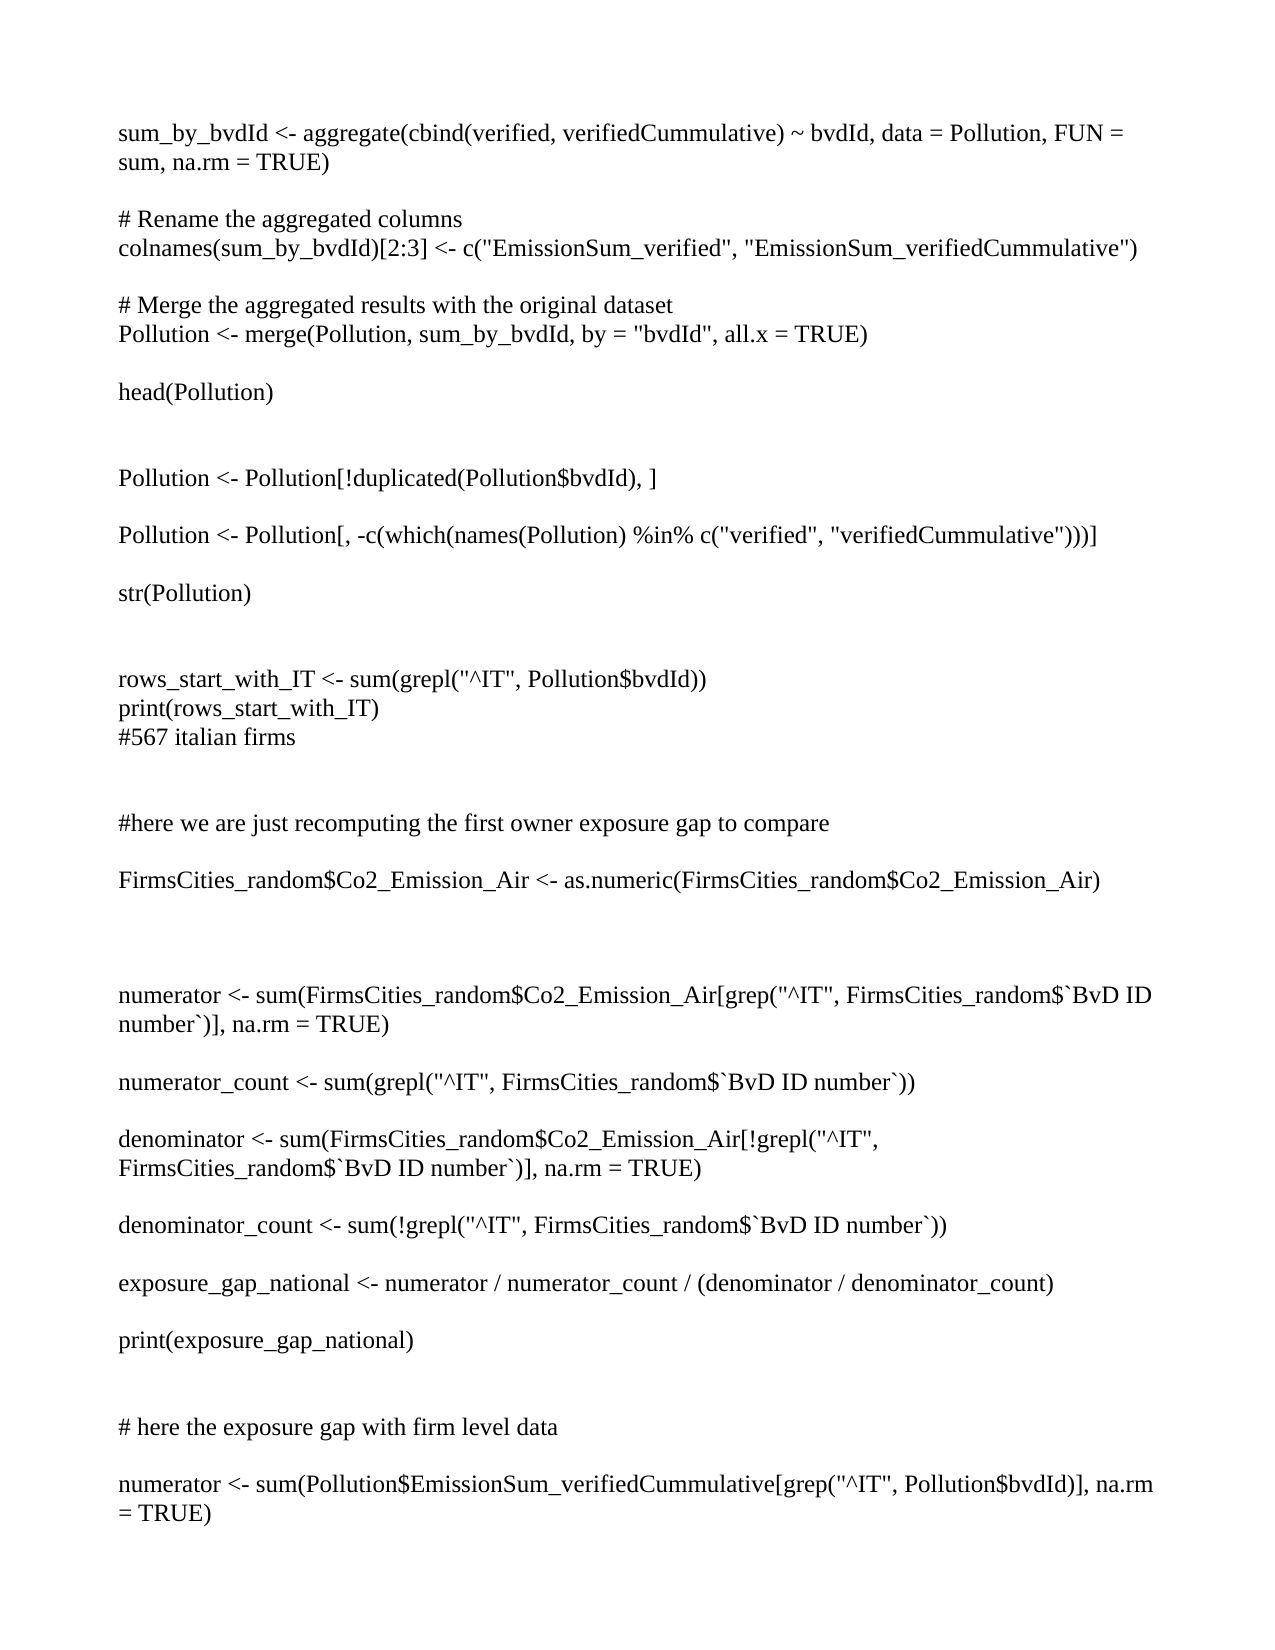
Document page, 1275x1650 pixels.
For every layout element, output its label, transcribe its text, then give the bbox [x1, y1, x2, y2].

text denominator_count <- sum(!grepl("^IT", FirmsCities_random$`BvD ID number`)) [118, 1211, 1157, 1239]
text colnames(sum_by_bvdId)[2:3] <- c("EmissionSum_verified", "EmissionSum_verifiedCummulative") [118, 233, 1157, 262]
text Pollution <- Pollution[!duplicated(Pollution$bvdId), ] [118, 463, 1157, 492]
text # Merge the aggregated results with the original dataset [118, 291, 1157, 319]
text sum_by_bvdId <- aggregate(cbind(verified, verifiedCummulative) ~ bvdId, data = Pollution, FUN = sum, na.rm = TRUE) [118, 118, 1157, 176]
text Pollution <- merge(Pollution, sum_by_bvdId, by = "bvdId", all.x = TRUE) [118, 319, 1157, 348]
text #here we are just recomputing the first owner exposure gap to compare [118, 808, 1157, 837]
text FirmsCities_random$Co2_Emission_Air <- as.numeric(FirmsCities_random$Co2_Emission_Air) [118, 866, 1157, 894]
text rows_start_with_IT <- sum(grepl("^IT", Pollution$bvdId)) [118, 664, 1157, 693]
text str(Pollution) [118, 578, 1157, 607]
text exposure_gap_national <- numerator / numerator_count / (denominator / denominator_count) [118, 1268, 1157, 1297]
text head(Pollution) [118, 377, 1157, 406]
text numerator_count <- sum(grepl("^IT", FirmsCities_random$`BvD ID number`)) [118, 1067, 1157, 1096]
text Pollution <- Pollution[, -c(which(names(Pollution) %in% c("verified", "verifiedCummulative")))] [118, 521, 1157, 549]
text #567 italian firms [118, 722, 1157, 751]
text # here the exposure gap with firm level data [118, 1412, 1157, 1441]
text numerator <- sum(Pollution$EmissionSum_verifiedCummulative[grep("^IT", Pollution$bvdId)], na.rm = TRUE) [118, 1469, 1157, 1527]
text # Rename the aggregated columns [118, 204, 1157, 233]
text print(rows_start_with_IT) [118, 693, 1157, 722]
text print(exposure_gap_national) [118, 1326, 1157, 1354]
text denominator <- sum(FirmsCities_random$Co2_Emission_Air[!grepl("^IT", FirmsCities_random$`BvD ID number`)], na.rm = TRUE) [118, 1124, 1157, 1182]
text numerator <- sum(FirmsCities_random$Co2_Emission_Air[grep("^IT", FirmsCities_random$`BvD ID number`)], na.rm = TRUE) [118, 981, 1157, 1038]
